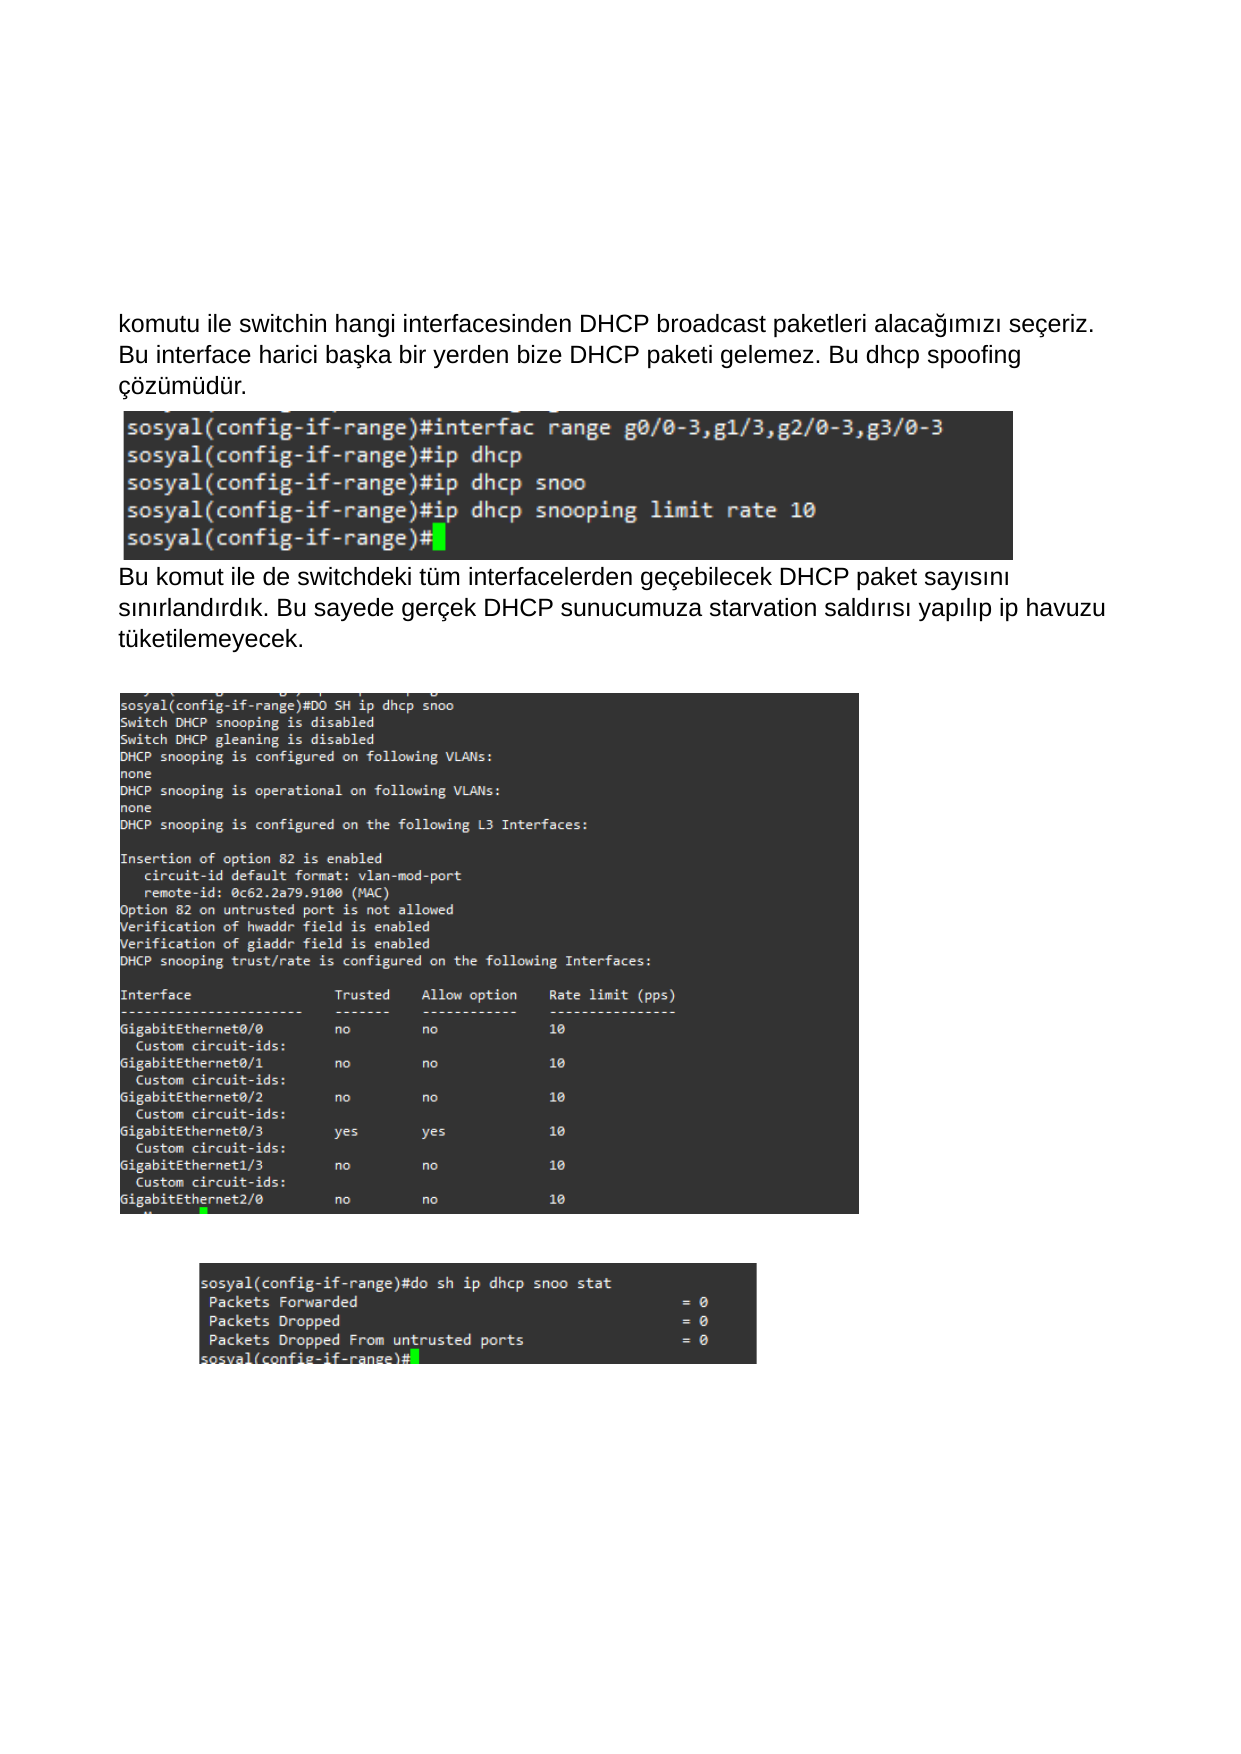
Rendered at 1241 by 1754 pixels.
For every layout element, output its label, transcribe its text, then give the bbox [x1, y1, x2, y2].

picture [120, 693, 859, 1214]
picture [123, 411, 1013, 560]
picture [199, 1263, 757, 1364]
text Bu komut ile de switchdeki tüm interfacelerden geçebilecek DHCP paket sayısını sınırlandırdık. Bu sayede gerçek DHCP sunucumuza starvation saldırısı yapılıp ip havuzu tüketilemeyecek. [118, 562, 1122, 653]
text komutu ile switchin hangi interfacesinden DHCP broadcast paketleri alacağımızı seçeriz. Bu interface harici başka bir yerden bize DHCP paketi gelemez. Bu dhcp spoofing çözümüdür. [118, 309, 1122, 400]
